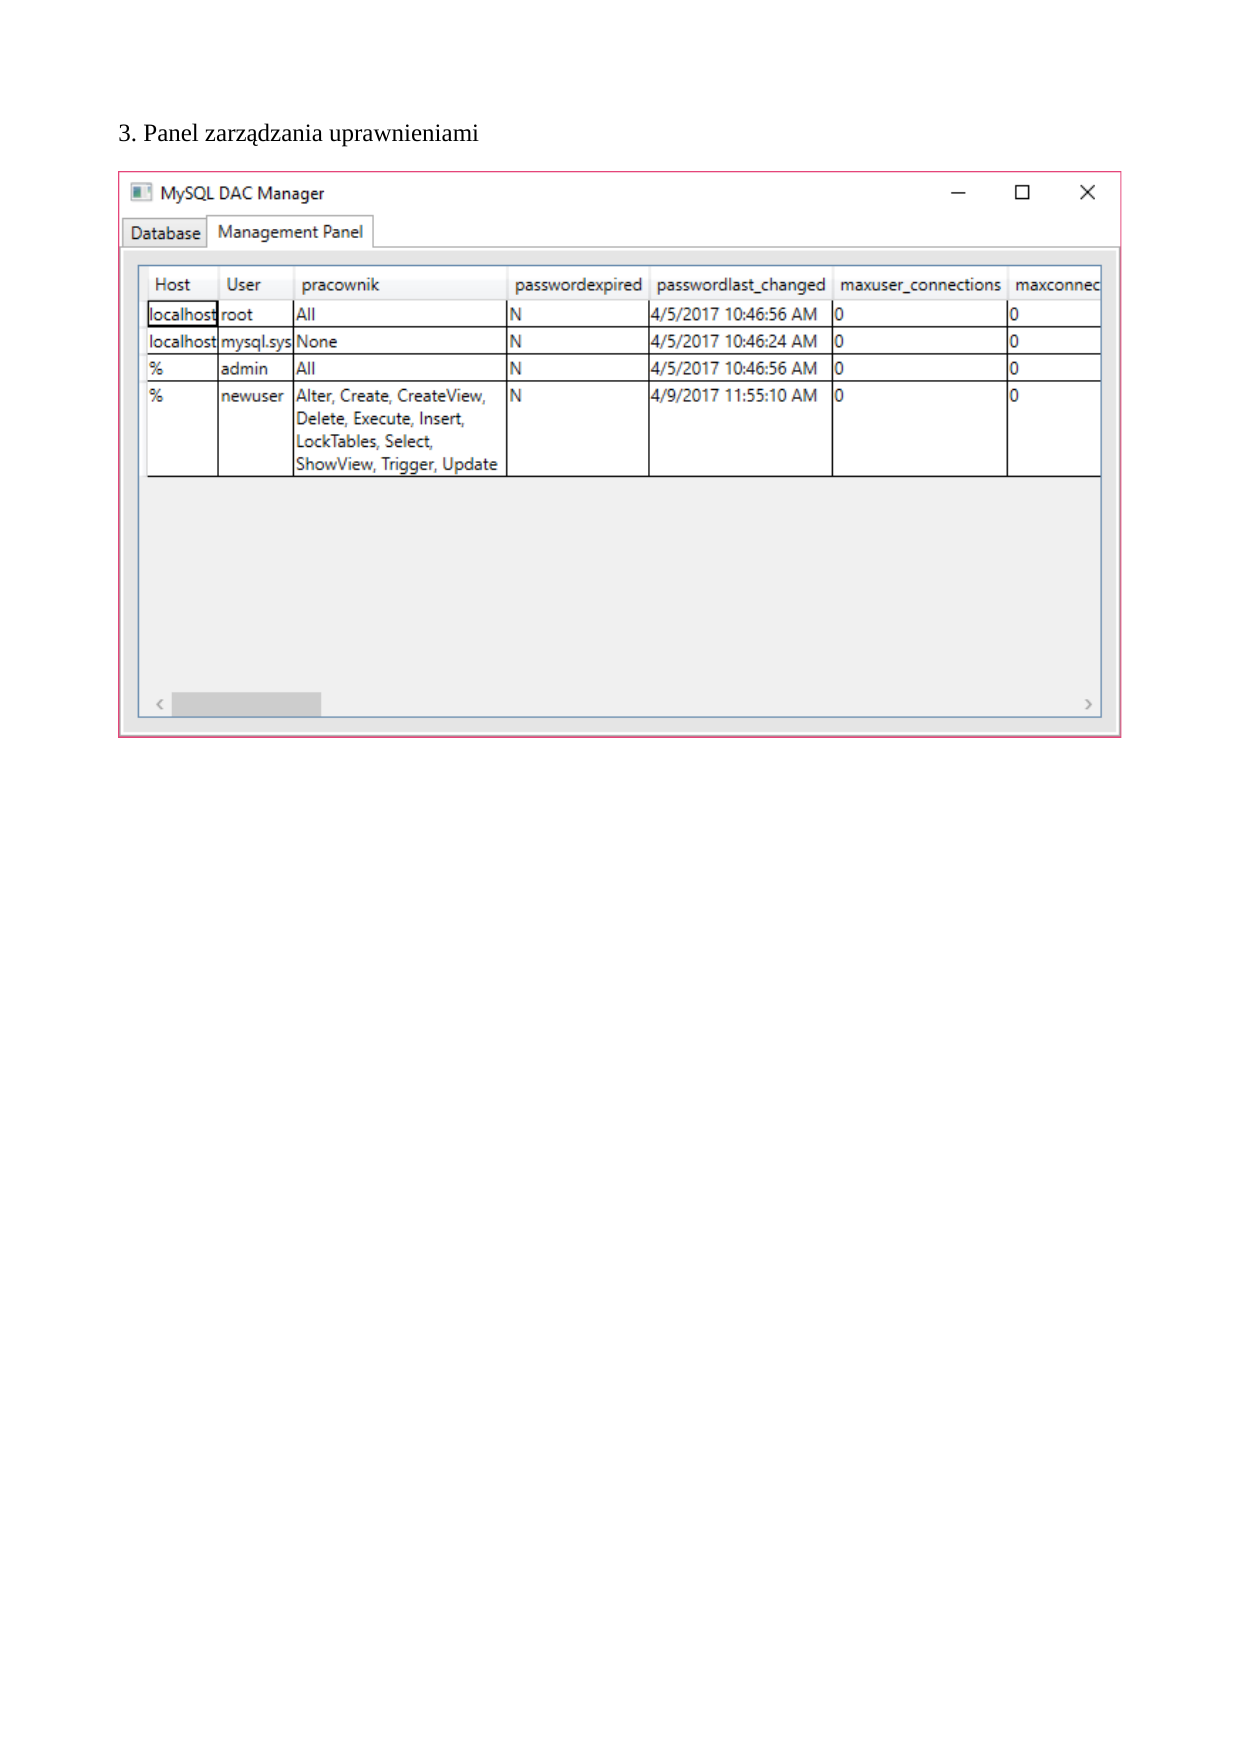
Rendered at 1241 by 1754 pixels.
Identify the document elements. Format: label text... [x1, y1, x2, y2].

text 3. Panel zarządzania uprawnieniami [118, 118, 1122, 147]
